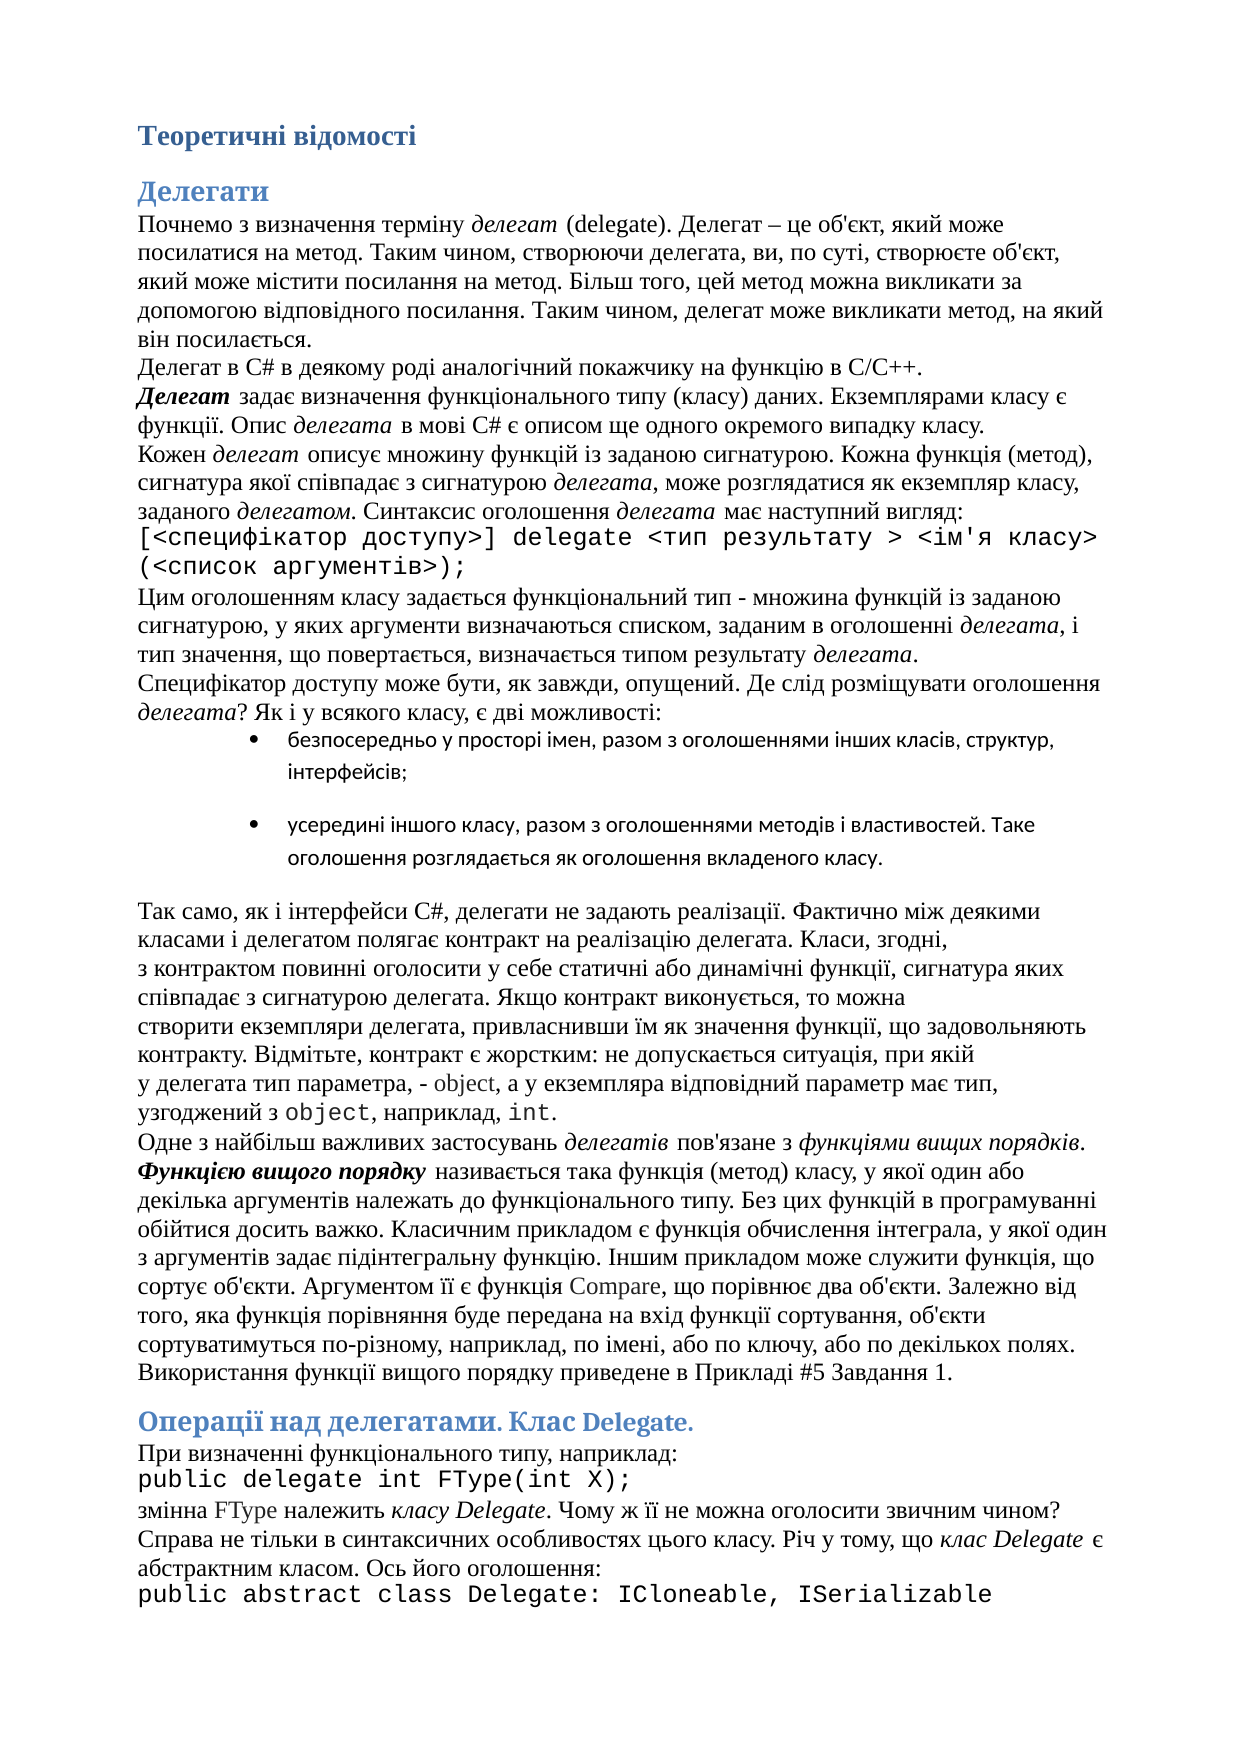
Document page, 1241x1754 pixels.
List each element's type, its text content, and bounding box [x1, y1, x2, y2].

text [<специфікатор доступу>] delegate <тип результату > <ім'я класу> (<список аргументів>); [137, 525, 1112, 582]
text Делегат задає визначення функціонального типу (класу) даних. Екземплярами класу є функції. Опис делегата в мові C# є описом ще одного окремого випадку класу. Кожен делегат описує множину функцій із заданою сигнатурою. Кожна функція (метод), сигнатура якої співпадає з сигнатурою делегата, може розглядатися як екземпляр класу, заданого делегатом. Синтаксис оголошення делегата має наступний вигляд: [137, 381, 1112, 525]
text Специфікатор доступу може бути, як завжди, опущений. Де слід розміщувати оголошення делегата? Як і у всякого класу, є дві можливості: [137, 668, 1112, 725]
text public abstract class Delegate: ICloneable, ISerializable [137, 1582, 1112, 1610]
text змінна FType належить класу Delegate. Чому ж її не можна оголосити звичним чином? Справа не тільки в синтаксичних особливостях цього класу. Річ у тому, що клас Delegate є абстрактним класом. Ось його оголошення: [137, 1495, 1112, 1582]
text При визначенні функціонального типу, наприклад: [137, 1438, 1112, 1467]
text Так само, як і інтерфейси C#, делегати не задають реалізації. Фактично між деякими класами і делегатом полягає контракт на реалізацію делегата. Класи, згодні, з контрактом повинні оголосити у себе статичні або динамічні функції, сигнатура яких співпадає з сигнатурою делегата. Якщо контракт виконується, то можна створити екземпляри делегата, привласнивши їм як значення функції, що задовольняють контракту. Відмітьте, контракт є жорстким: не допускається ситуація, при якій у делегата тип параметра, - object, а у екземпляра відповідний параметр має тип, узгоджений з object, наприклад, int. [137, 896, 1112, 1127]
text Одне з найбільш важливих застосувань делегатів пов'язане з функціями вищих порядків. Функцією вищого порядку називається така функція (метод) класу, у якої один або декілька аргументів належать до функціонального типу. Без цих функцій в програмуванні обійтися досить важко. Класичним прикладом є функція обчислення інтеграла, у якої один з аргументів задає підінтегральну функцію. Іншим прикладом може служити функція, що сортує об'єкти. Аргументом її є функція Compare, що порівнює два об'єкти. Залежно від того, яка функція порівняння буде передана на вхід функції сортування, об'єкти сортуватимуться по-різному, наприклад, по імені, або по ключу, або по декількох полях. Використання функції вищого порядку приведене в Прикладі #5 Завдання 1. [137, 1127, 1112, 1386]
text public delegate int FType(int X); [137, 1467, 1112, 1495]
text Теоретичні відомості [137, 118, 1112, 152]
list усередині іншого класу, разом з оголошеннями методів і властивостей. Таке оголошення розглядається як оголошення вкладеного класу. [250, 811, 1112, 871]
subtitle Делегати [137, 177, 1112, 209]
text Цим оголошенням класу задається функціональний тип - множина функцій із заданою сигнатурою, у яких аргументи визначаються списком, заданим в оголошенні делегата, і тип значення, що повертається, визначається типом результату делегата. [137, 582, 1112, 668]
text Делегат в C# в деякому роді аналогічний покажчику на функцію в C/C++. [137, 352, 1112, 381]
subtitle Операції над делегатами. Клас Delegate. [137, 1407, 1112, 1438]
list безпосередньо у просторі імен, разом з оголошеннями інших класів, структур, інтерфейсів; [250, 725, 1112, 786]
text Почнемо з визначення терміну делегат (delegate). Делегат – це об'єкт, який може посилатися на метод. Таким чином, створюючи делегата, ви, по суті, створюєте об'єкт, який може містити посилання на метод. Більш того, цей метод можна викликати за допомогою відповідного посилання. Таким чином, делегат може викликати метод, на який він посилається. [137, 209, 1112, 352]
